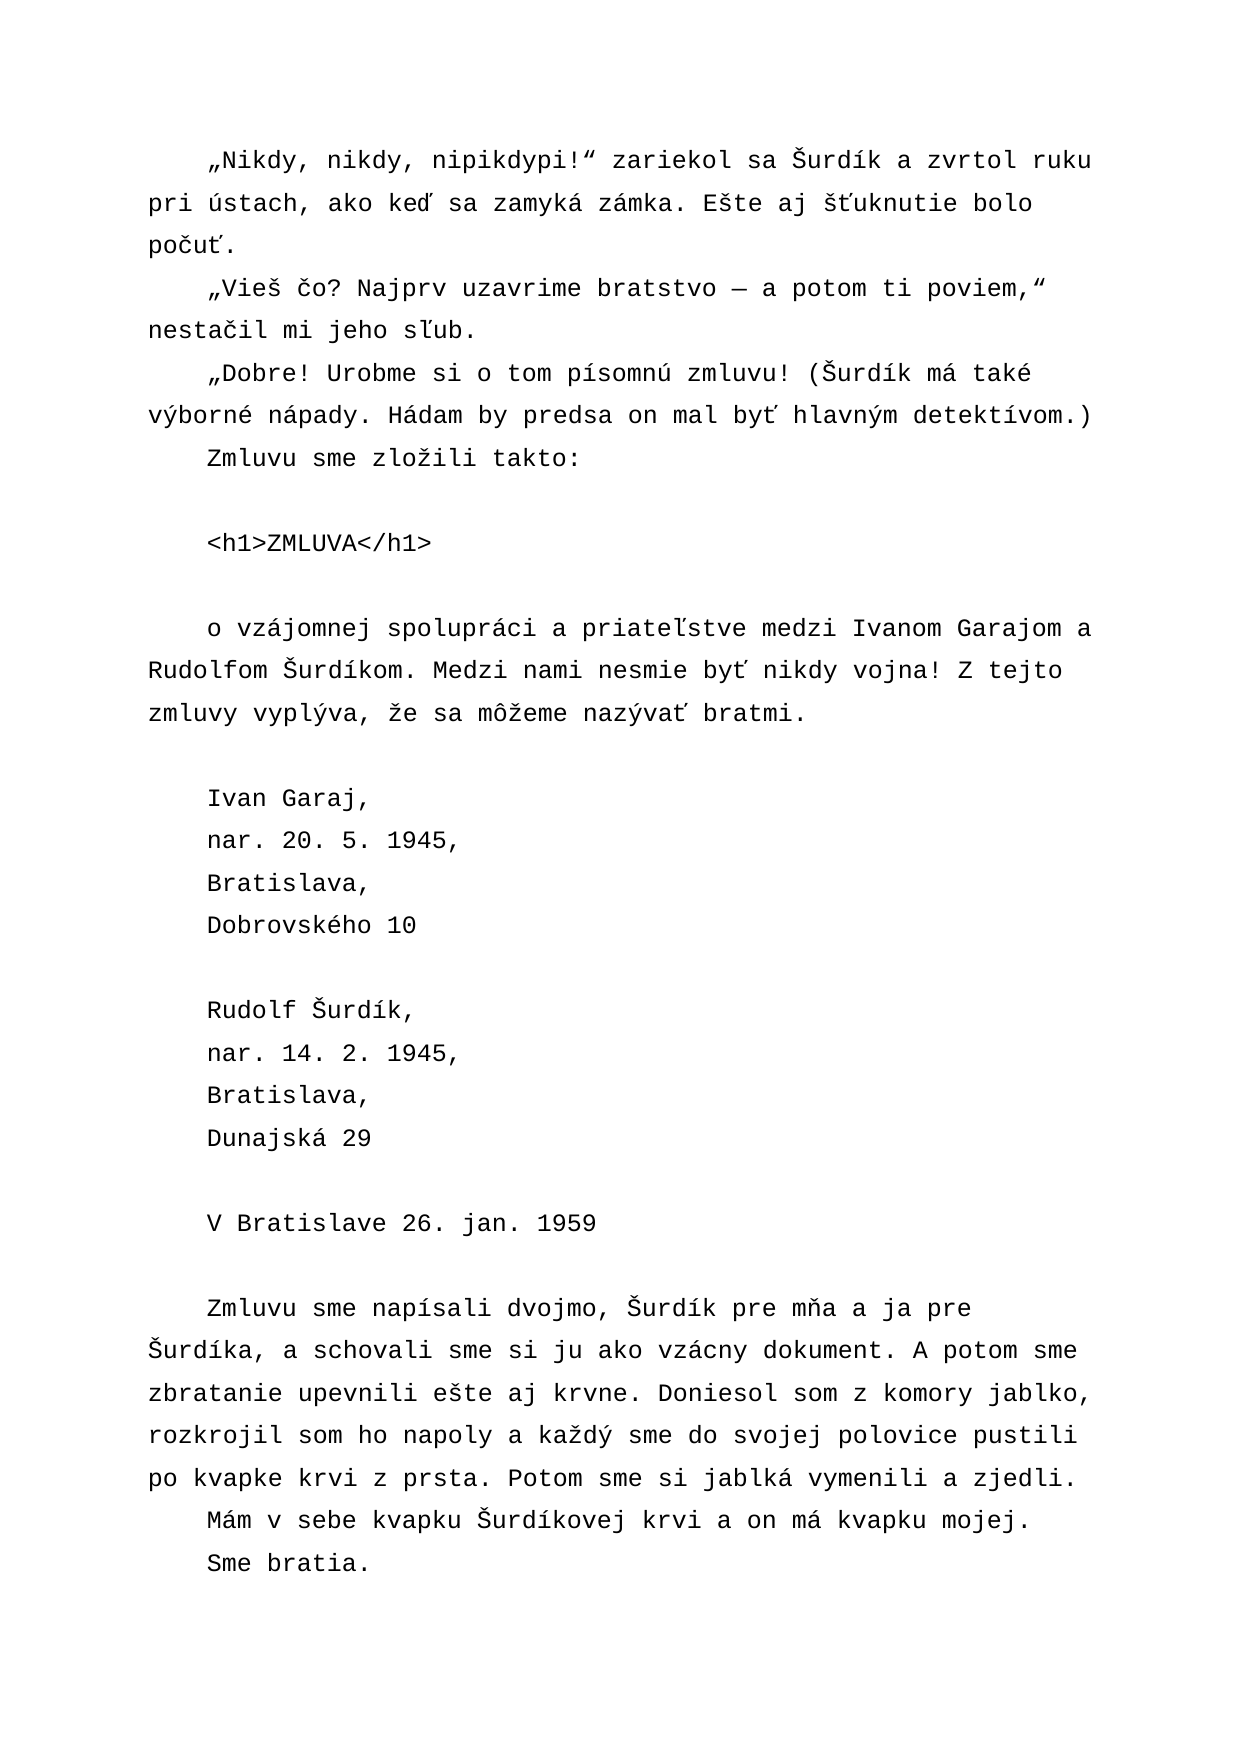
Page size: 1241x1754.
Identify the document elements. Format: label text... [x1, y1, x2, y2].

text Bratislava, [148, 1083, 1093, 1111]
text „Vieš čo? Najprv uzavrime bratstvo — a potom ti poviem,“ nestačil mi jeho sľub. [148, 275, 1093, 346]
text Mám v sebe kvapku Šurdíkovej krvi a on má kvapku mojej. [148, 1508, 1093, 1536]
text Rudolf Šurdík, [148, 998, 1093, 1026]
text nar. 14. 2. 1945, [148, 1040, 1093, 1068]
text Bratislava, [148, 870, 1093, 898]
text V Bratislave 26. jan. 1959 [148, 1210, 1093, 1238]
text Zmluvu sme napísali dvojmo, Šurdík pre mňa a ja pre Šurdíka, a schovali sme si ju ako vzácny dokument. A potom sme zbratanie upevnili ešte aj krvne. Doniesol som z komory jablko, rozkrojil som ho napoly a každý sme do svojej polovice pustili po kvapke krvi z prsta. Potom sme si jablká vymenili a zjedli. [148, 1295, 1093, 1493]
text Ivan Garaj, [148, 785, 1093, 813]
text nar. 20. 5. 1945, [148, 828, 1093, 856]
text „Dobre! Urobme si o tom písomnú zmluvu! (Šurdík má také výborné nápady. Hádam by predsa on mal byť hlavným detektívom.) [148, 360, 1093, 431]
text Zmluvu sme zložili takto: [148, 445, 1093, 473]
text o vzájomnej spolupráci a priateľstve medzi Ivanom Garajom a Rudolfom Šurdíkom. Medzi nami nesmie byť nikdy vojna! Z tejto zmluvy vyplýva, že sa môžeme nazývať bratmi. [148, 615, 1093, 728]
text Sme bratia. [148, 1550, 1093, 1578]
text Dunajská 29 [148, 1125, 1093, 1153]
text Dobrovského 10 [148, 913, 1093, 941]
text „Nikdy, nikdy, nipikdypi!“ zariekol sa Šurdík a zvrtol ruku pri ústach, ako keď sa zamyká zámka. Ešte aj šťuknutie bolo počuť. [148, 148, 1093, 261]
text <h1>ZMLUVA</h1> [148, 530, 1093, 558]
